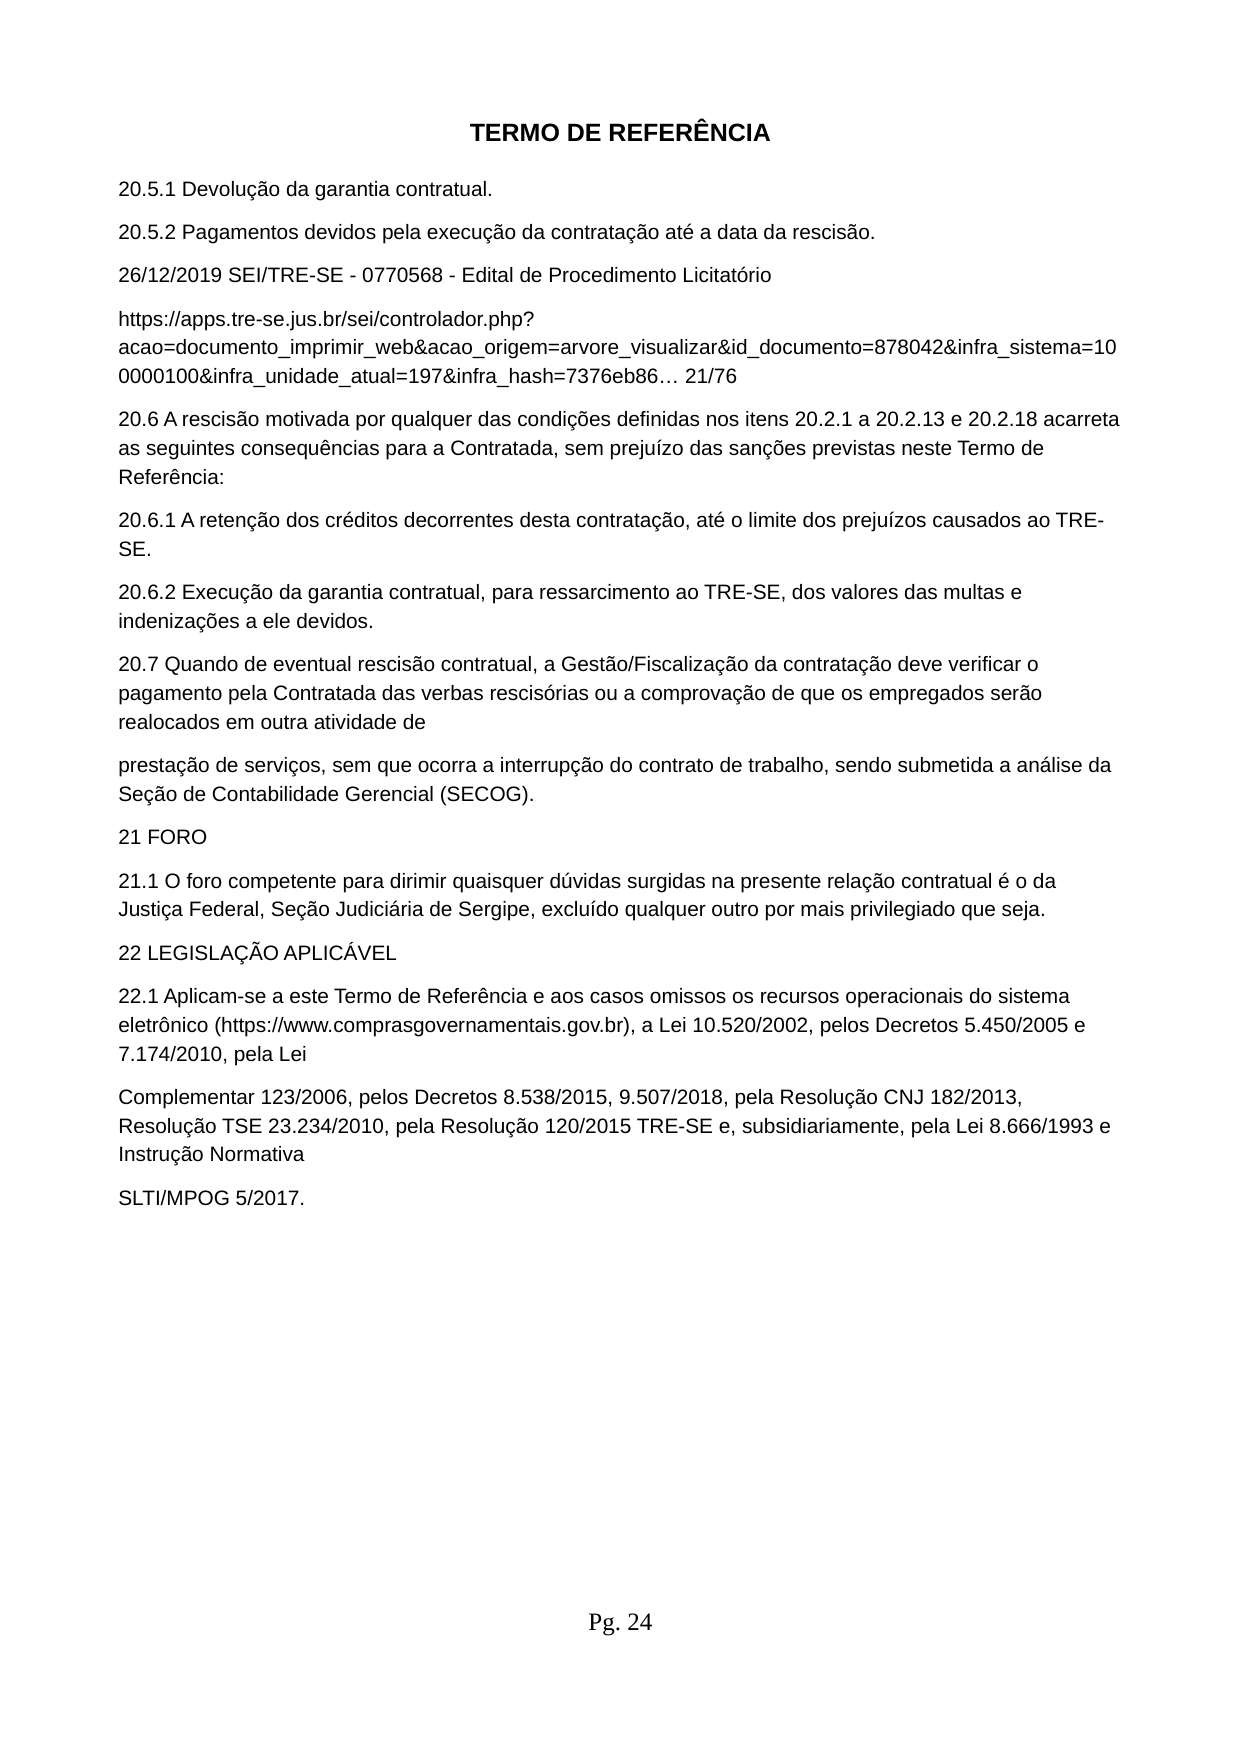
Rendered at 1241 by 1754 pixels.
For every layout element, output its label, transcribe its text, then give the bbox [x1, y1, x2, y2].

text Complementar 123/2006, pelos Decretos 8.538/2015, 9.507/2018, pela Resolução CNJ 182/2013, Resolução TSE 23.234/2010, pela Resolução 120/2015 TRE-SE e, subsidiariamente, pela Lei 8.666/1993 e Instrução Normativa [118, 1085, 1122, 1166]
text 20.6.2 Execução da garantia contratual, para ressarcimento ao TRE-SE, dos valores das multas e indenizações a ele devidos. [118, 580, 1122, 633]
text 20.7 Quando de eventual rescisão contratual, a Gestão/Fiscalização da contratação deve verificar o pagamento pela Contratada das verbas rescisórias ou a comprovação de que os empregados serão realocados em outra atividade de [118, 652, 1122, 734]
text 20.6.1 A retenção dos créditos decorrentes desta contratação, até o limite dos prejuízos causados ao TRE-SE. [118, 508, 1122, 561]
text 22.1 Aplicam-se a este Termo de Referência e aos casos omissos os recursos operacionais do sistema eletrônico (https://www.comprasgovernamentais.gov.br), a Lei 10.520/2002, pelos Decretos 5.450/2005 e 7.174/2010, pela Lei [118, 984, 1122, 1065]
text 26/12/2019 SEI/TRE-SE - 0770568 - Edital de Procedimento Licitatório [118, 263, 1122, 287]
text 21 FORO [118, 825, 1122, 849]
text 20.6 A rescisão motivada por qualquer das condições definidas nos itens 20.2.1 a 20.2.13 e 20.2.18 acarreta as seguintes consequências para a Contratada, sem prejuízo das sanções previstas neste Termo de Referência: [118, 407, 1122, 489]
text 20.5.2 Pagamentos devidos pela execução da contratação até a data da rescisão. [118, 220, 1122, 244]
text 20.5.1 Devolução da garantia contratual. [118, 176, 1122, 200]
text 22 LEGISLAÇÃO APLICÁVEL [118, 941, 1122, 964]
text prestação de serviços, sem que ocorra a interrupção do contrato de trabalho, sendo submetida a análise da Seção de Contabilidade Gerencial (SECOG). [118, 753, 1122, 806]
text https://apps.tre-se.jus.br/sei/controlador.php?acao=documento_imprimir_web&acao_origem=arvore_visualizar&id_documento=878042&infra_sistema=100000100&infra_unidade_atual=197&infra_hash=7376eb86… 21/76 [118, 306, 1122, 388]
text 21.1 O foro competente para dirimir quaisquer dúvidas surgidas na presente relação contratual é o da Justiça Federal, Seção Judiciária de Sergipe, excluído qualquer outro por mais privilegiado que seja. [118, 868, 1122, 921]
text SLTI/MPOG 5/2017. [118, 1186, 1122, 1209]
